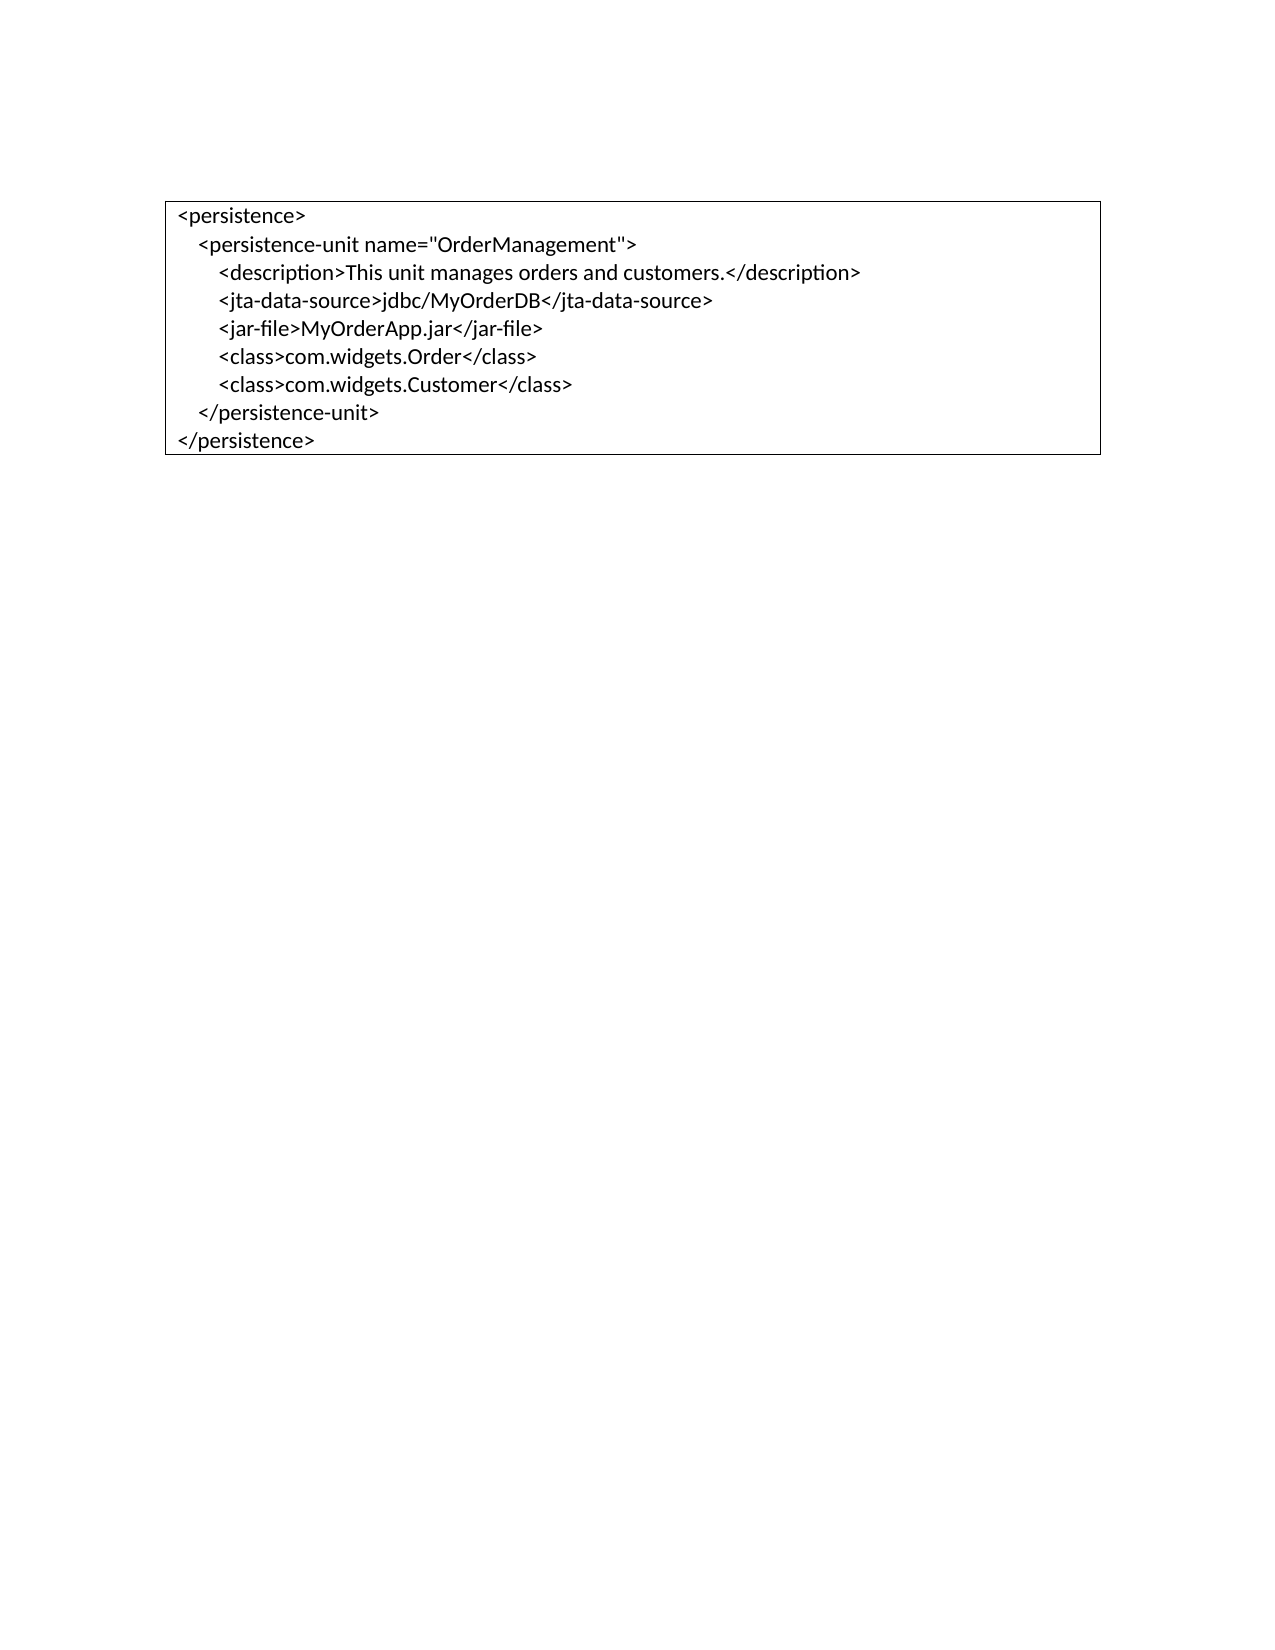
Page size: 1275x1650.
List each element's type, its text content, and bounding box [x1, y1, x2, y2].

table_header <persistence> <persistence-unit name="OrderManagement"> <description>This unit manages orders and customers.</description> <jta-data-source>jdbc/MyOrderDB</jta-data-source> <jar-file>MyOrderApp.jar</jar-file> <class>com.widgets.Order</class> <class>com.widgets.Customer</class> </persistence-unit> </persistence> [166, 202, 1100, 454]
